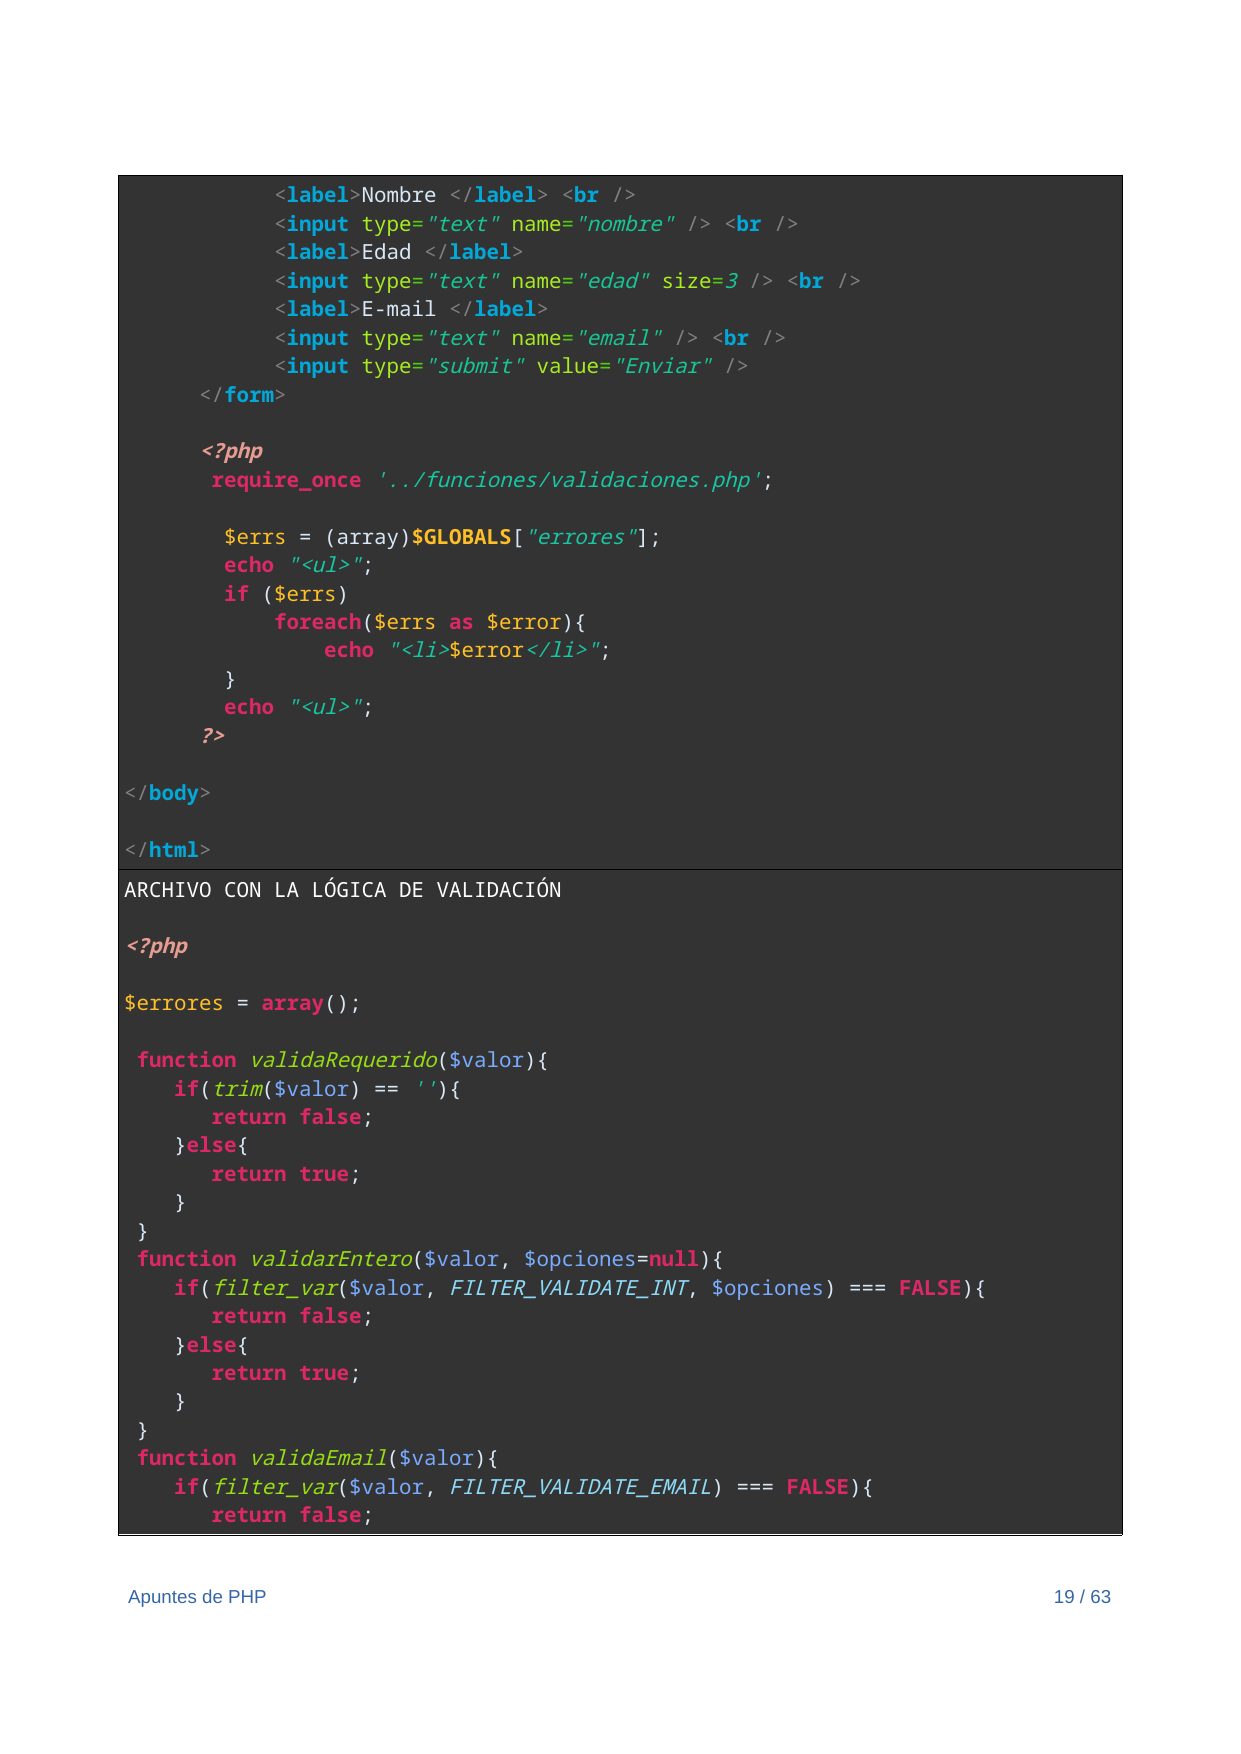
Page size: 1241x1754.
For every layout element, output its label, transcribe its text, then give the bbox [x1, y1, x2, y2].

table_cell ARCHIVO CON LA LÓGICA DE VALIDACIÓN <?php $errores = array(); function validaRequerido($valor){ if(trim($valor) == ''){ return false; }else{ return true; } } function validarEntero($valor, $opciones=null){ if(filter_var($valor, FILTER_VALIDATE_INT, $opciones) === FALSE){ return false; }else{ return true; } } function validaEmail($valor){ if(filter_var($valor, FILTER_VALIDATE_EMAIL) === FALSE){ return false; [119, 870, 1122, 1534]
table_header <label>Nombre </label> <br /> <input type="text" name="nombre" /> <br /> <label>Edad </label> <input type="text" name="edad" size=3 /> <br /> <label>E-mail </label> <input type="text" name="email" /> <br /> <input type="submit" value="Enviar" /> </form> <?php require_once '../funciones/validaciones.php'; $errs = (array)$GLOBALS["errores"]; echo "<ul>"; if ($errs) foreach($errs as $error){ echo "<li>$error</li>"; } echo "<ul>"; ?> </body> </html> [119, 176, 1122, 869]
